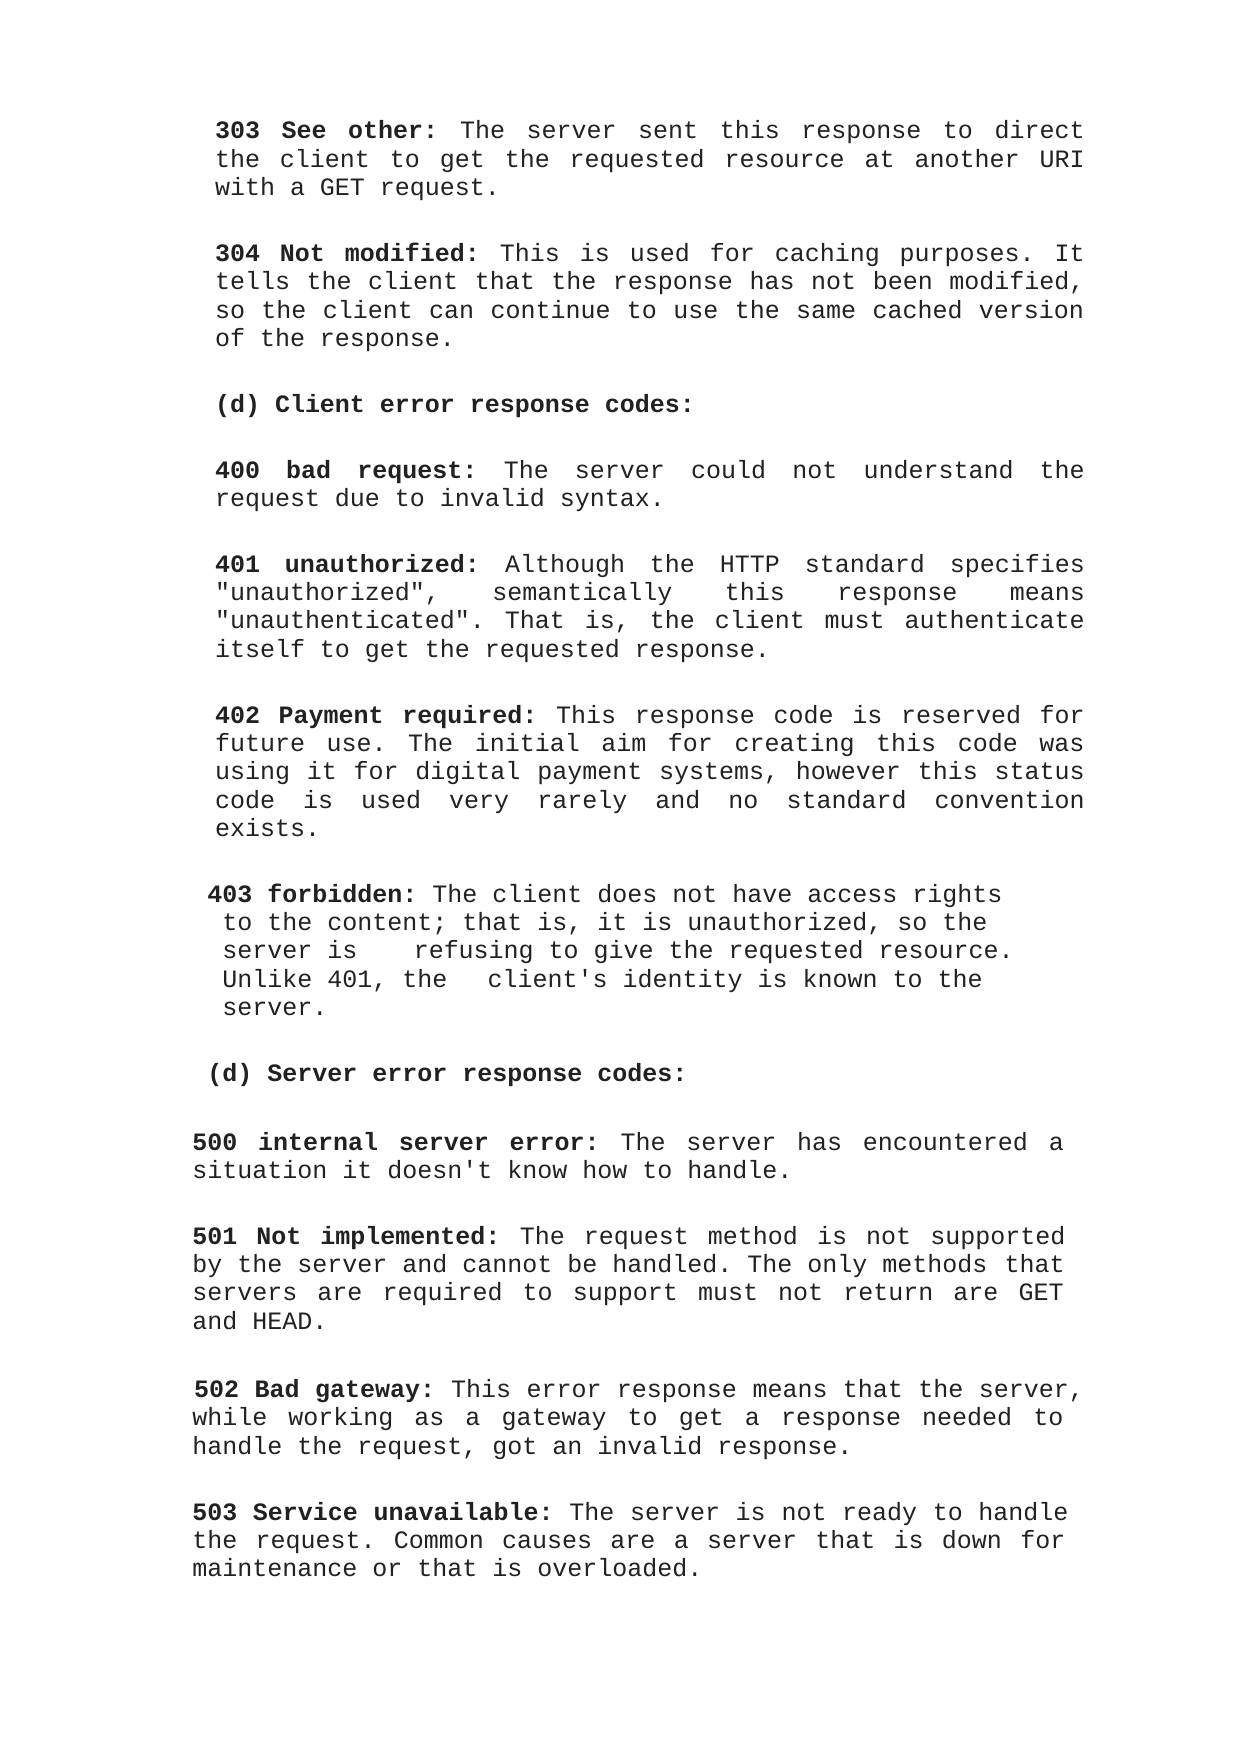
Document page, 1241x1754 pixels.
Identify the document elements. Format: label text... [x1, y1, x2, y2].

list (d) Client error response codes: [215, 391, 1084, 420]
list 400 bad request: The server could not understand the request due to invalid syntax. [215, 457, 1084, 514]
list 502 Bad gateway: This error response means that the server, while working as a gateway to get a response needed to handle the request, got an invalid response. [118, 1374, 1084, 1462]
list 501 Not implemented: The request method is not supported by the server and cannot be handled. The only methods that servers are required to support must not return are GET and HEAD. [118, 1223, 1084, 1337]
list (d) Server error response codes: [118, 1061, 1084, 1089]
list 402 Payment required: This response code is reserved for future use. The initial aim for creating this code was using it for digital payment systems, however this status code is used very rarely and no standard convention exists. [215, 702, 1084, 844]
list 401 unauthorized: Although the HTTP standard specifies "unauthorized", semantically this response means "unauthenticated". That is, the client must authenticate itself to get the requested response. [215, 551, 1084, 665]
list 500 internal server error: The server has encountered a situation it doesn't know how to handle. [118, 1126, 1084, 1186]
list 303 See other: The server sent this response to direct the client to get the requested resource at another URI with a GET request. [215, 118, 1084, 203]
list 304 Not modified: This is used for caching purposes. It tells the client that the response has not been modified, so the client can continue to use the same cached version of the response. [215, 241, 1084, 354]
list 403 forbidden: The client does not have access rights to the content; that is, it is unauthorized, so the server is refusing to give the requested resource. Unlike 401, the client's identity is known to the server. [118, 881, 1084, 1023]
list 503 Service unavailable: The server is not ready to handle the request. Common causes are a server that is down for maintenance or that is overloaded. [118, 1499, 1084, 1584]
